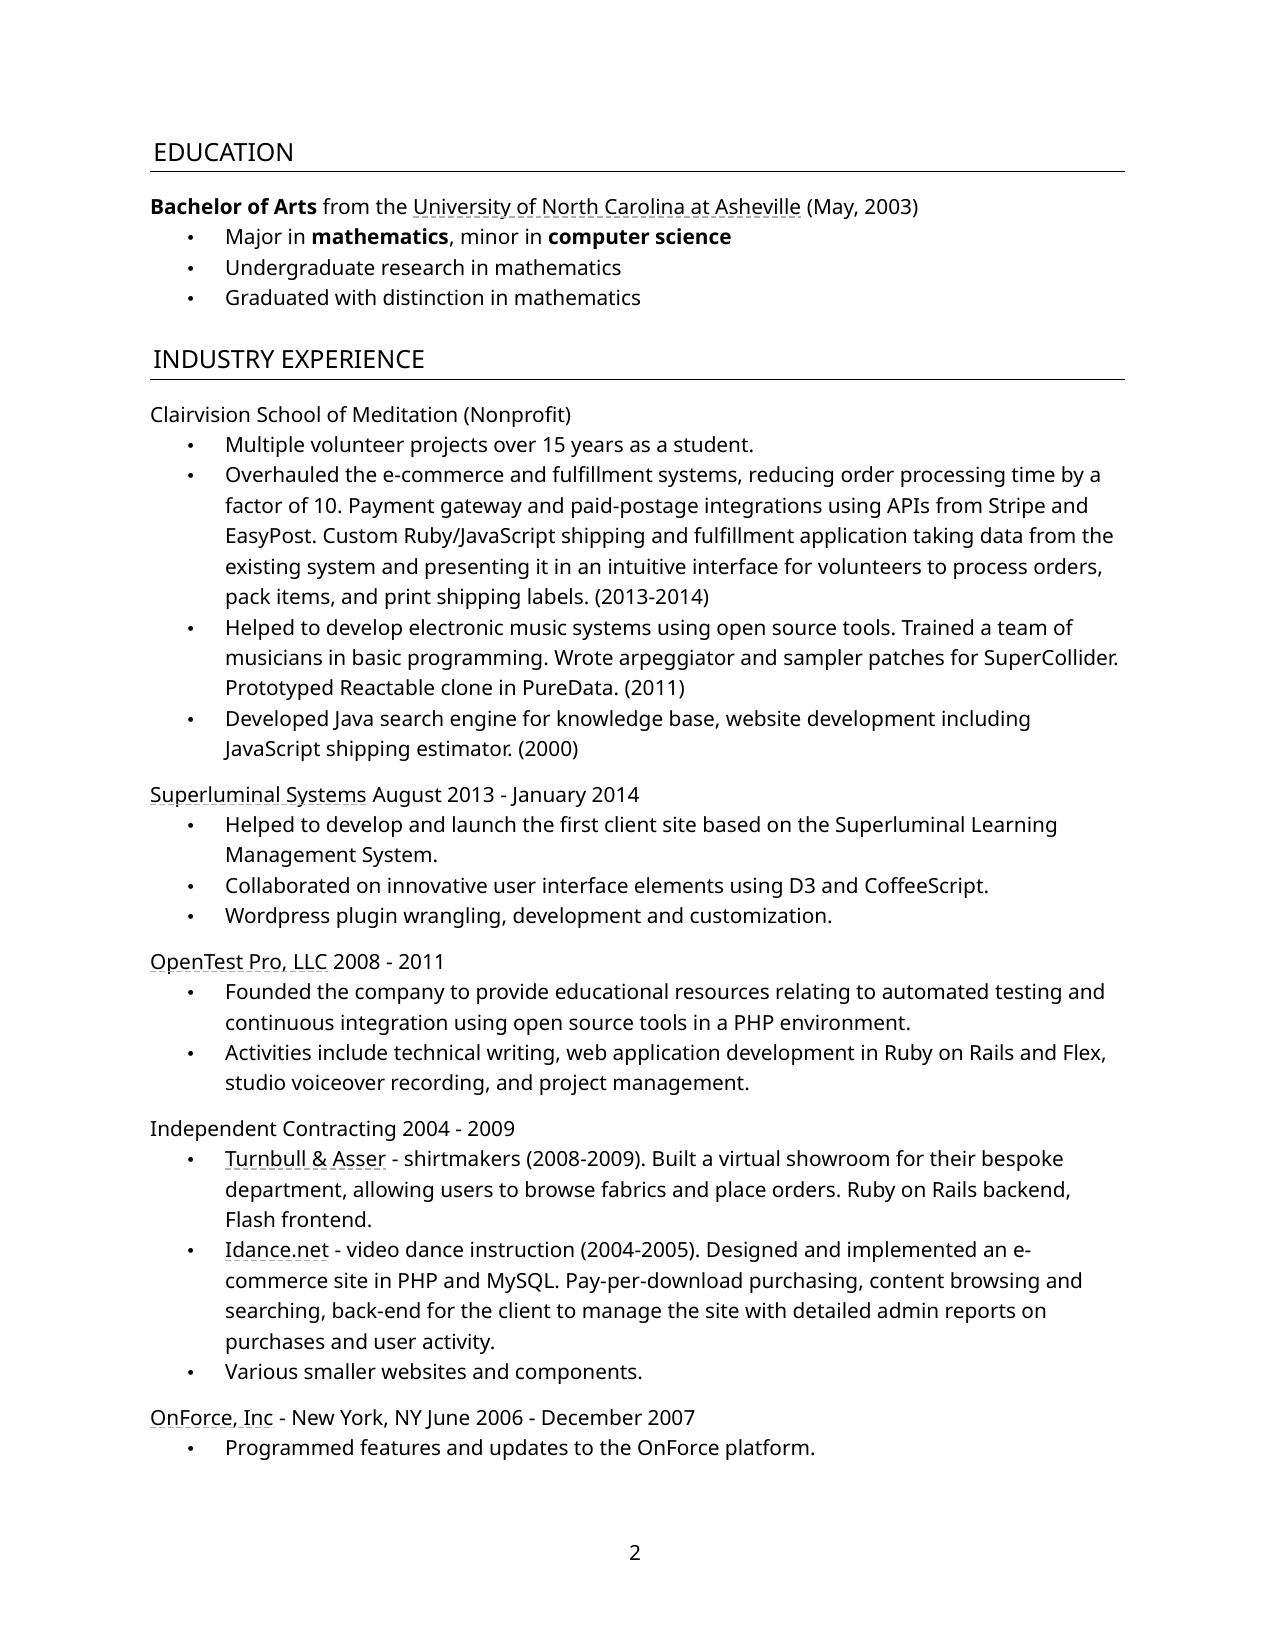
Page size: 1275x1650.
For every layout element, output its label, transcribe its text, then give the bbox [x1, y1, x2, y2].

subtitle Education [150, 131, 1125, 171]
list Programmed features and updates to the OnForce platform. [187, 1433, 1125, 1461]
text Independent Contracting 2004 - 2009 [150, 1114, 1125, 1142]
text Bachelor of Arts from the University of North Carolina at Asheville (May, 2003) [150, 192, 1125, 220]
list Graduated with distinction in mathematics [187, 283, 1125, 312]
list Helped to develop and launch the first client site based on the Superluminal Learning Management System. [187, 810, 1125, 869]
list Various smaller websites and components. [187, 1357, 1125, 1386]
list Idance.net - video dance instruction (2004-2005). Designed and implemented an e-commerce site in PHP and MySQL. Pay-per-download purchasing, content browsing and searching, back-end for the client to manage the site with detailed admin reports on purchases and user activity. [187, 1236, 1125, 1355]
text Clairvision School of Meditation (Nonprofit) [150, 400, 1125, 428]
list Developed Java search engine for knowledge base, website development including JavaScript shipping estimator. (2000) [187, 704, 1125, 763]
list Multiple volunteer projects over 15 years as a student. [187, 430, 1125, 458]
list Wordpress plugin wrangling, development and customization. [187, 901, 1125, 930]
list Collaborated on innovative user interface elements using D3 and CoffeeScript. [187, 871, 1125, 899]
list Turnbull & Asser - shirtmakers (2008-2009). Built a virtual showroom for their bespoke department, allowing users to browse fabrics and place orders. Ruby on Rails backend, Flash frontend. [187, 1144, 1125, 1233]
list Undergraduate research in mathematics [187, 253, 1125, 281]
list Major in mathematics, minor in computer science [187, 222, 1125, 251]
list Founded the company to provide educational resources relating to automated testing and continuous integration using open source tools in a PHP environment. [187, 977, 1125, 1036]
list Overhauled the e-commerce and fulfillment systems, reducing order processing time by a factor of 10. Payment gateway and paid-postage integrations using APIs from Stripe and EasyPost. Custom Ruby/JavaScript shipping and fulfillment application taking data from the existing system and presenting it in an intuitive interface for volunteers to process orders, pack items, and print shipping labels. (2013-2014) [187, 461, 1125, 611]
subtitle Industry Experience [150, 339, 1125, 379]
list Helped to develop electronic music systems using open source tools. Trained a team of musicians in basic programming. Wrote arpeggiator and sampler patches for SuperCollider. Prototyped Reactable clone in PureData. (2011) [187, 613, 1125, 702]
text OpenTest Pro, LLC 2008 - 2011 [150, 947, 1125, 975]
text Superluminal Systems August 2013 - January 2014 [150, 780, 1125, 808]
text OnForce, Inc - New York, NY June 2006 - December 2007 [150, 1403, 1125, 1431]
list Activities include technical writing, web application development in Ruby on Rails and Flex, studio voiceover recording, and project management. [187, 1038, 1125, 1097]
